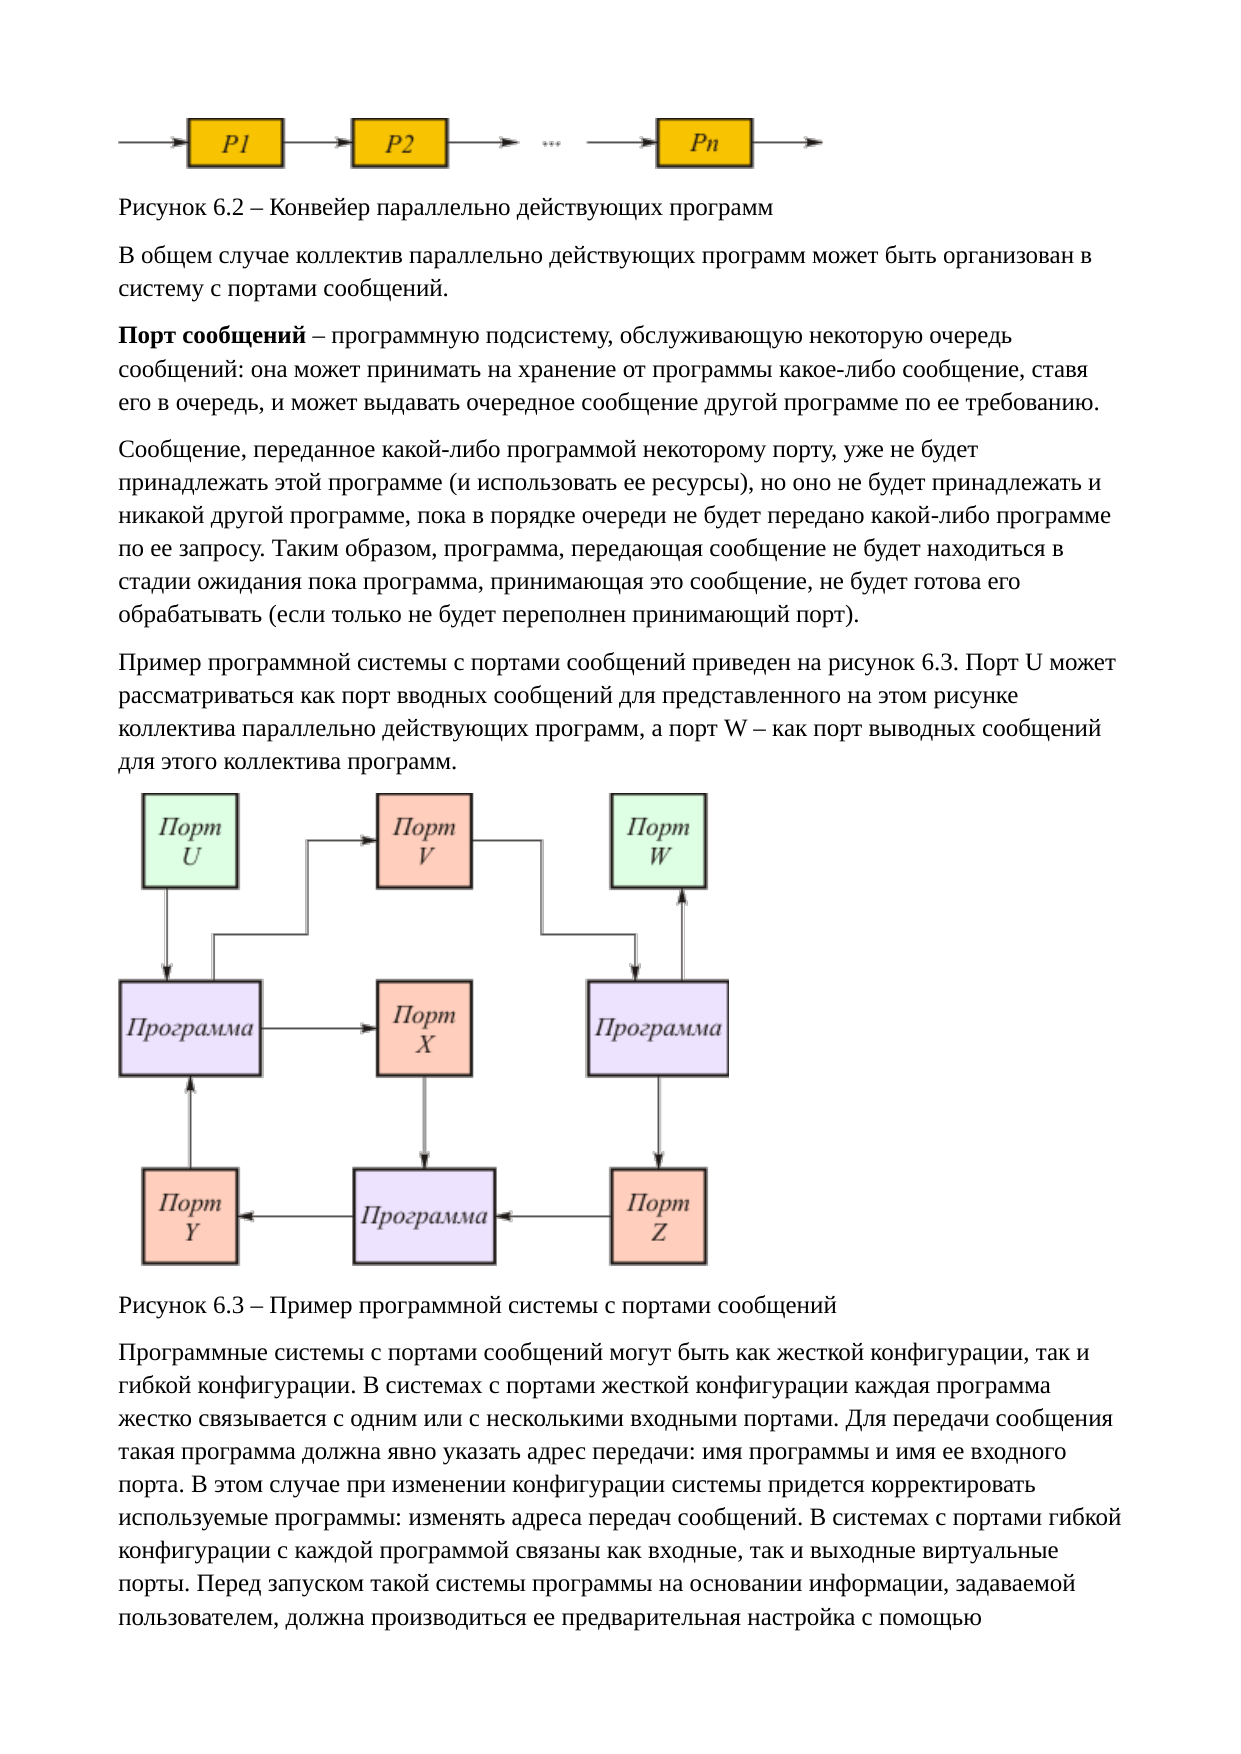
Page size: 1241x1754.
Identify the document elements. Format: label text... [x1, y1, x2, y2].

picture [118, 793, 729, 1266]
text Программные системы с портами сообщений могут быть как жесткой конфигурации, так и гибкой конфигурации. В системах с портами жесткой конфигурации каждая программа жестко связывается с одним или с несколькими входными портами. Для передачи сообщения такая программа должна явно указать адрес передачи: имя программы и имя ее входного порта. В этом случае при изменении конфигурации системы придется корректировать используемые программы: изменять адреса передач сообщений. В системах с портами гибкой конфигурации с каждой программой связаны как входные, так и выходные виртуальные порты. Перед запуском такой системы программы на основании информации, задаваемой пользователем, должна производиться ее предварительная настройка с помощью [118, 1337, 1122, 1630]
text В общем случае коллектив параллельно действующих программ может быть организован в систему с портами сообщений. [118, 240, 1122, 302]
picture [118, 118, 823, 169]
text Порт сообщений – программную подсистему, обслуживающую некоторую очередь сообщений: она может принимать на хранение от программы какое-либо сообщение, ставя его в очередь, и может выдавать очередное сообщение другой программе по ее требованию. [118, 321, 1122, 415]
text Рисунок 6.3 – Пример программной системы с портами сообщений [118, 1290, 1122, 1318]
text Рисунок 6.2 – Конвейер параллельно действующих программ [118, 192, 1122, 221]
text Пример программной системы с портами сообщений приведен на рисунок 6.3. Порт U может рассматриваться как порт вводных сообщений для представленного на этом рисунке коллектива параллельно действующих программ, а порт W – как порт выводных сообщений для этого коллектива программ. [118, 647, 1122, 775]
text Сообщение, переданное какой-либо программой некоторому порту, уже не будет принадлежать этой программе (и использовать ее ресурсы), но оно не будет принадлежать и никакой другой программе, пока в порядке очереди не будет передано какой-либо программе по ее запросу. Таким образом, программа, передающая сообщение не будет находиться в стадии ожидания пока программа, принимающая это сообщение, не будет готова его обрабатывать (если только не будет переполнен принимающий порт). [118, 434, 1122, 628]
